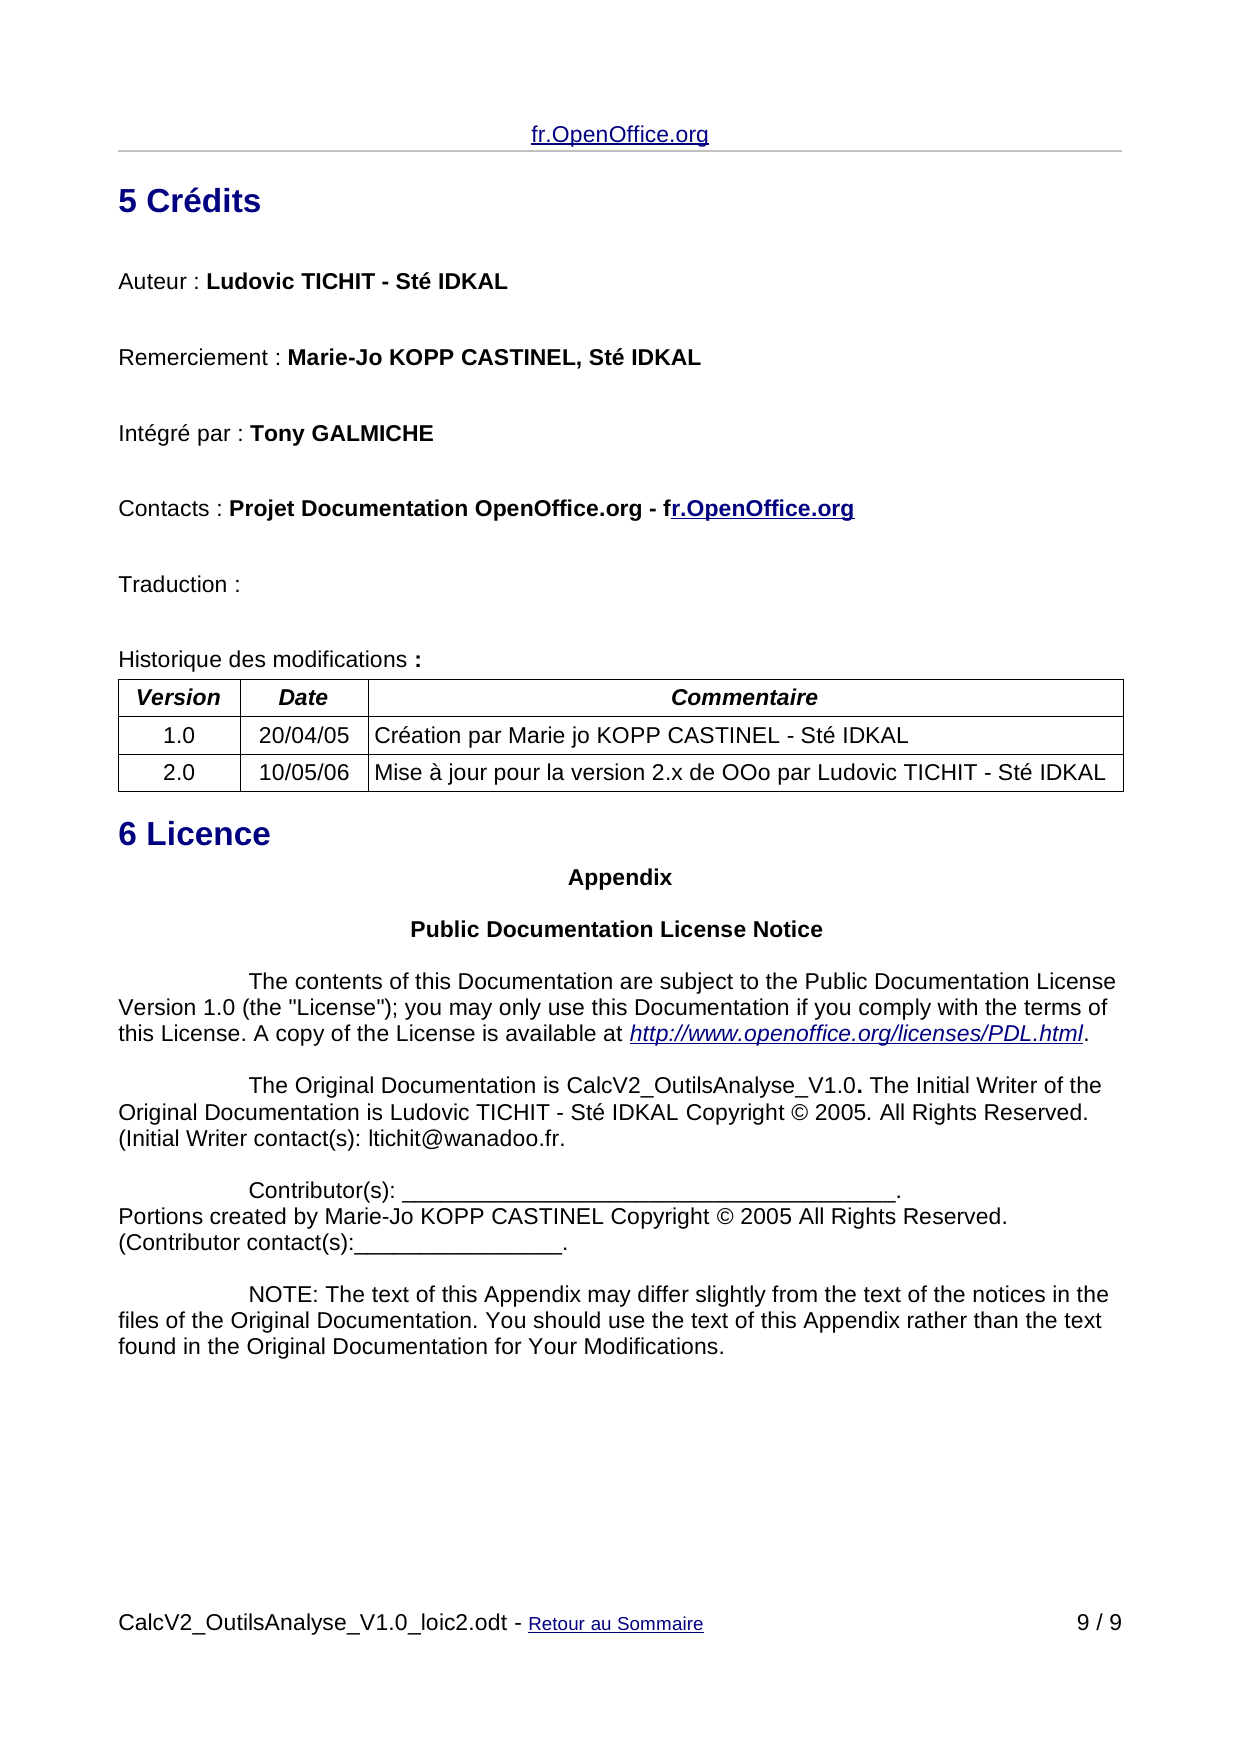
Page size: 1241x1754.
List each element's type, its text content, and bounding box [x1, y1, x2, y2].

table_header Date [241, 680, 368, 716]
subtitle Licence [118, 815, 1122, 853]
text Public Documentation License Notice [118, 917, 1122, 943]
table_header Commentaire [369, 680, 1123, 716]
subtitle Crédits [118, 182, 1122, 219]
text Historique des modifications : [118, 647, 1122, 673]
table_cell Mise à jour pour la version 2.x de OOo par Ludovic TICHIT - Sté IDKAL [369, 755, 1123, 791]
table_cell 10/05/06 [241, 755, 368, 791]
table_cell 2.0 [119, 755, 240, 791]
text NOTE: The text of this Appendix may differ slightly from the text of the notices in the files of the Original Documentation. You should use the text of this Appendix rather than the text found in the Original Documentation for Your Modifications. [118, 1281, 1122, 1359]
text Contacts : Projet Documentation OpenOffice.org - fr.OpenOffice.org [118, 496, 1122, 522]
table_header Version [119, 680, 240, 716]
table_cell Création par Marie jo KOPP CASTINEL - Sté IDKAL [369, 717, 1123, 754]
text The contents of this Documentation are subject to the Public Documentation License Version 1.0 (the "License"); you may only use this Documentation if you comply with the terms of this License. A copy of the License is available at http://www.openoffice.org/licenses/PDL.html. [118, 969, 1122, 1047]
text Portions created by Marie-Jo KOPP CASTINEL Copyright © 2005 All Rights Reserved. (Contributor contact(s):________________. [118, 1203, 1122, 1255]
table_cell 1.0 [119, 717, 240, 754]
text Traduction : [118, 571, 1122, 597]
text Contributor(s): ______________________________________. [118, 1177, 1122, 1203]
text Auteur : Ludovic TICHIT - Sté IDKAL [118, 269, 1122, 295]
text The Original Documentation is CalcV2_OutilsAnalyse_V1.0. The Initial Writer of the Original Documentation is Ludovic TICHIT - Sté IDKAL Copyright © 2005. All Rights Reserved. (Initial Writer contact(s): ltichit@wanadoo.fr. [118, 1073, 1122, 1151]
text Remerciement : Marie-Jo KOPP CASTINEL, Sté IDKAL [118, 344, 1122, 370]
text Appendix [118, 864, 1122, 891]
table_cell 20/04/05 [241, 717, 368, 754]
text Intégré par : Tony GALMICHE [118, 420, 1122, 446]
